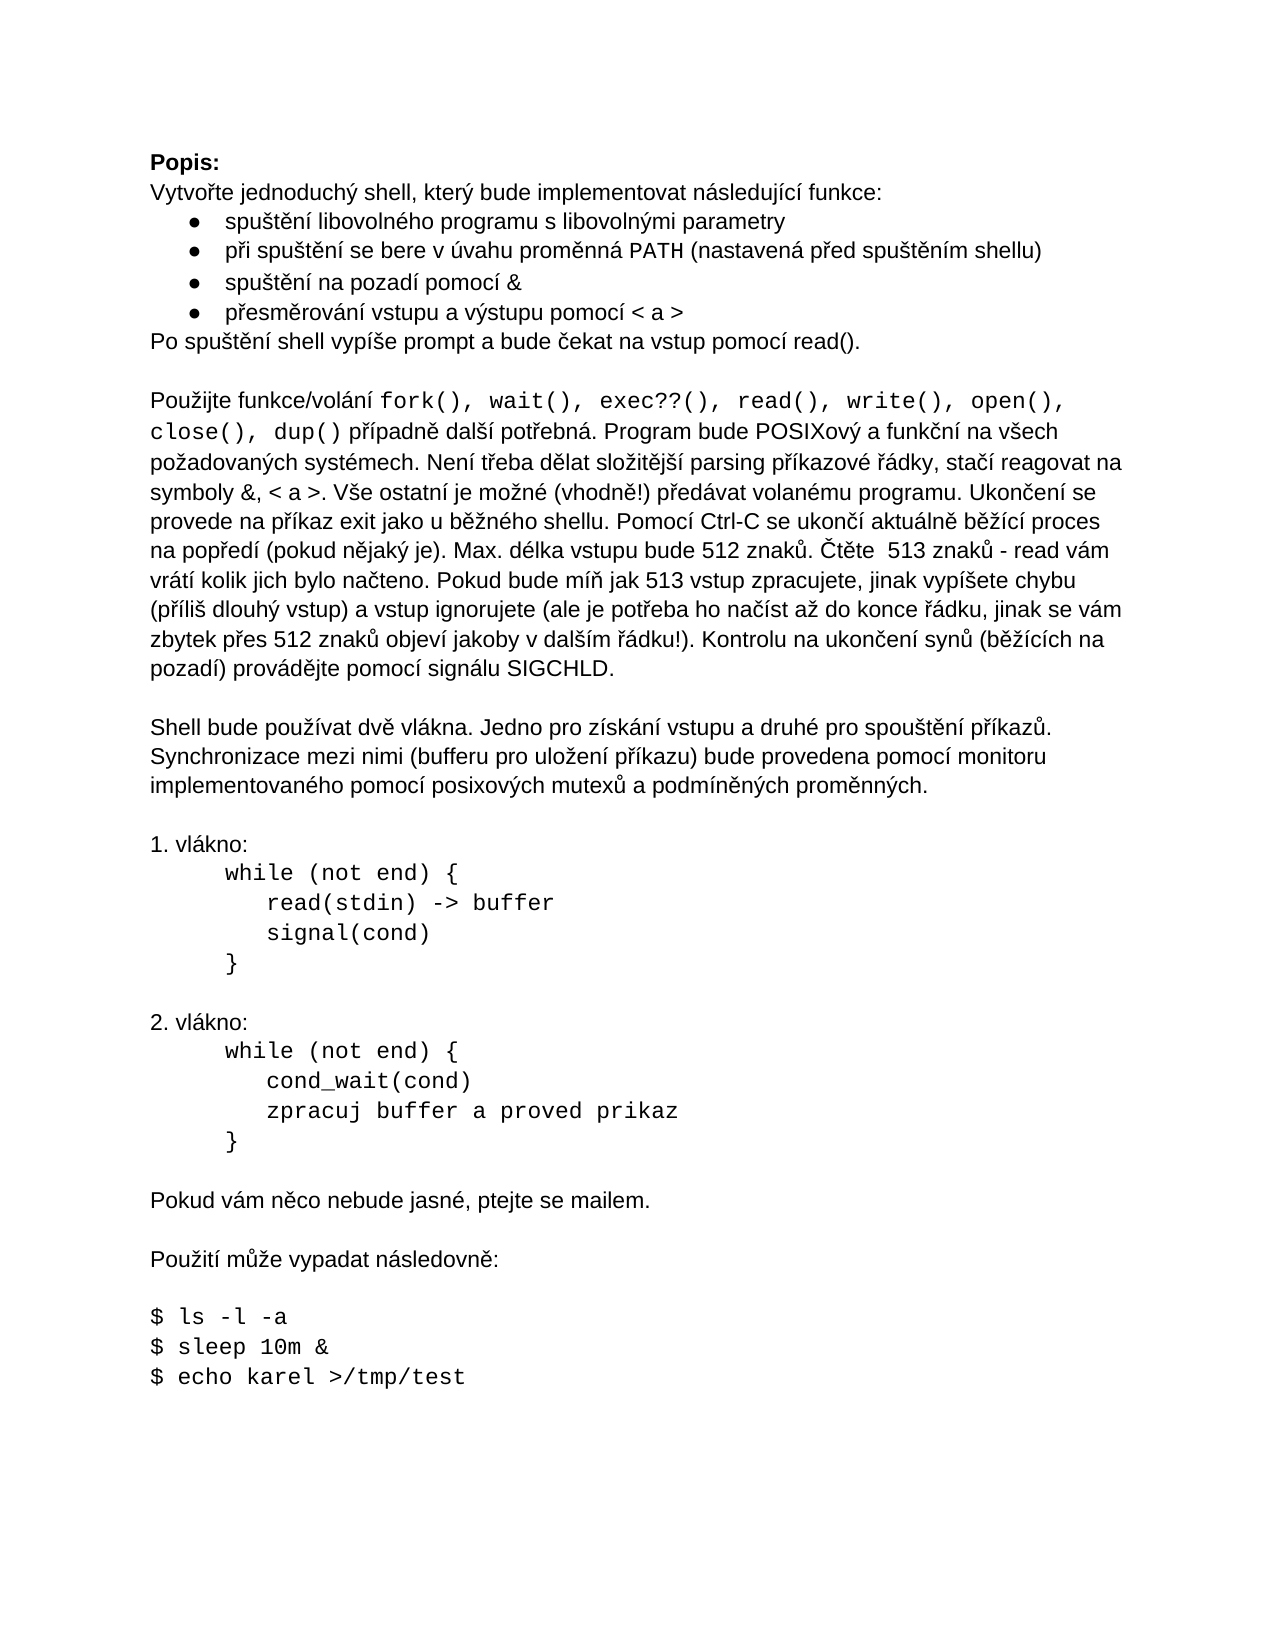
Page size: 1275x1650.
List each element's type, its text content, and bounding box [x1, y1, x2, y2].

text 2. vlákno: [150, 1010, 1125, 1036]
text while (not end) { [150, 1039, 1125, 1065]
text Shell bude používat dvě vlákna. Jedno pro získání vstupu a druhé pro spouštění příkazů. Synchronizace mezi nimi (bufferu pro uložení příkazu) bude provedena pomocí monitoru implementovaného pomocí posixových mutexů a podmíněných proměnných. [150, 714, 1125, 799]
list spuštění libovolného programu s libovolnými parametry [187, 209, 1125, 234]
text Vytvořte jednoduchý shell, který bude implementovat následující funkce: [150, 179, 1125, 205]
text $ sleep 10m & [150, 1336, 1125, 1361]
text Použití může vypadat následovně: [150, 1247, 1125, 1273]
list spuštění na pozadí pomocí & [187, 270, 1125, 295]
text read(stdin) -> buffer [150, 891, 1125, 917]
text zpracuj buffer a proved prikaz [150, 1099, 1125, 1125]
text } [150, 1129, 1125, 1155]
text Pokud vám něco nebude jasné, ptejte se mailem. [150, 1188, 1125, 1214]
list při spuštění se bere v úvahu proměnná PATH (nastavená před spuštěním shellu) [187, 238, 1125, 266]
text cond_wait(cond) [150, 1069, 1125, 1095]
text Po spuštění shell vypíše prompt a bude čekat na vstup pomocí read(). [150, 328, 1125, 354]
text Popis: [150, 150, 1125, 176]
text while (not end) { [150, 861, 1125, 887]
list přesměrování vstupu a výstupu pomocí < a > [187, 299, 1125, 325]
text Použijte funkce/volání fork(), wait(), exec??(), read(), write(), open(), close(), dup() případně další potřebná. Program bude POSIXový a funkční na všech požadovaných systémech. Není třeba dělat složitější parsing příkazové řádky, stačí reagovat na symboly &, < a >. Vše ostatní je možné (vhodně!) předávat volanému programu. Ukončení se provede na příkaz exit jako u běžného shellu. Pomocí Ctrl-C se ukončí aktuálně běžící proces na popředí (pokud nějaký je). Max. délka vstupu bude 512 znaků. Čtěte 513 znaků - read vám vrátí kolik jich bylo načteno. Pokud bude míň jak 513 vstup zpracujete, jinak vypíšete chybu (příliš dlouhý vstup) a vstup ignorujete (ale je potřeba ho načíst až do konce řádku, jinak se vám zbytek přes 512 znaků objeví jakoby v dalším řádku!). Kontrolu na ukončení synů (běžících na pozadí) provádějte pomocí signálu SIGCHLD. [150, 387, 1125, 681]
text } [150, 951, 1125, 977]
text 1. vlákno: [150, 832, 1125, 858]
text signal(cond) [150, 921, 1125, 947]
text $ ls -l -a [150, 1306, 1125, 1332]
text $ echo karel >/tmp/test [150, 1365, 1125, 1391]
